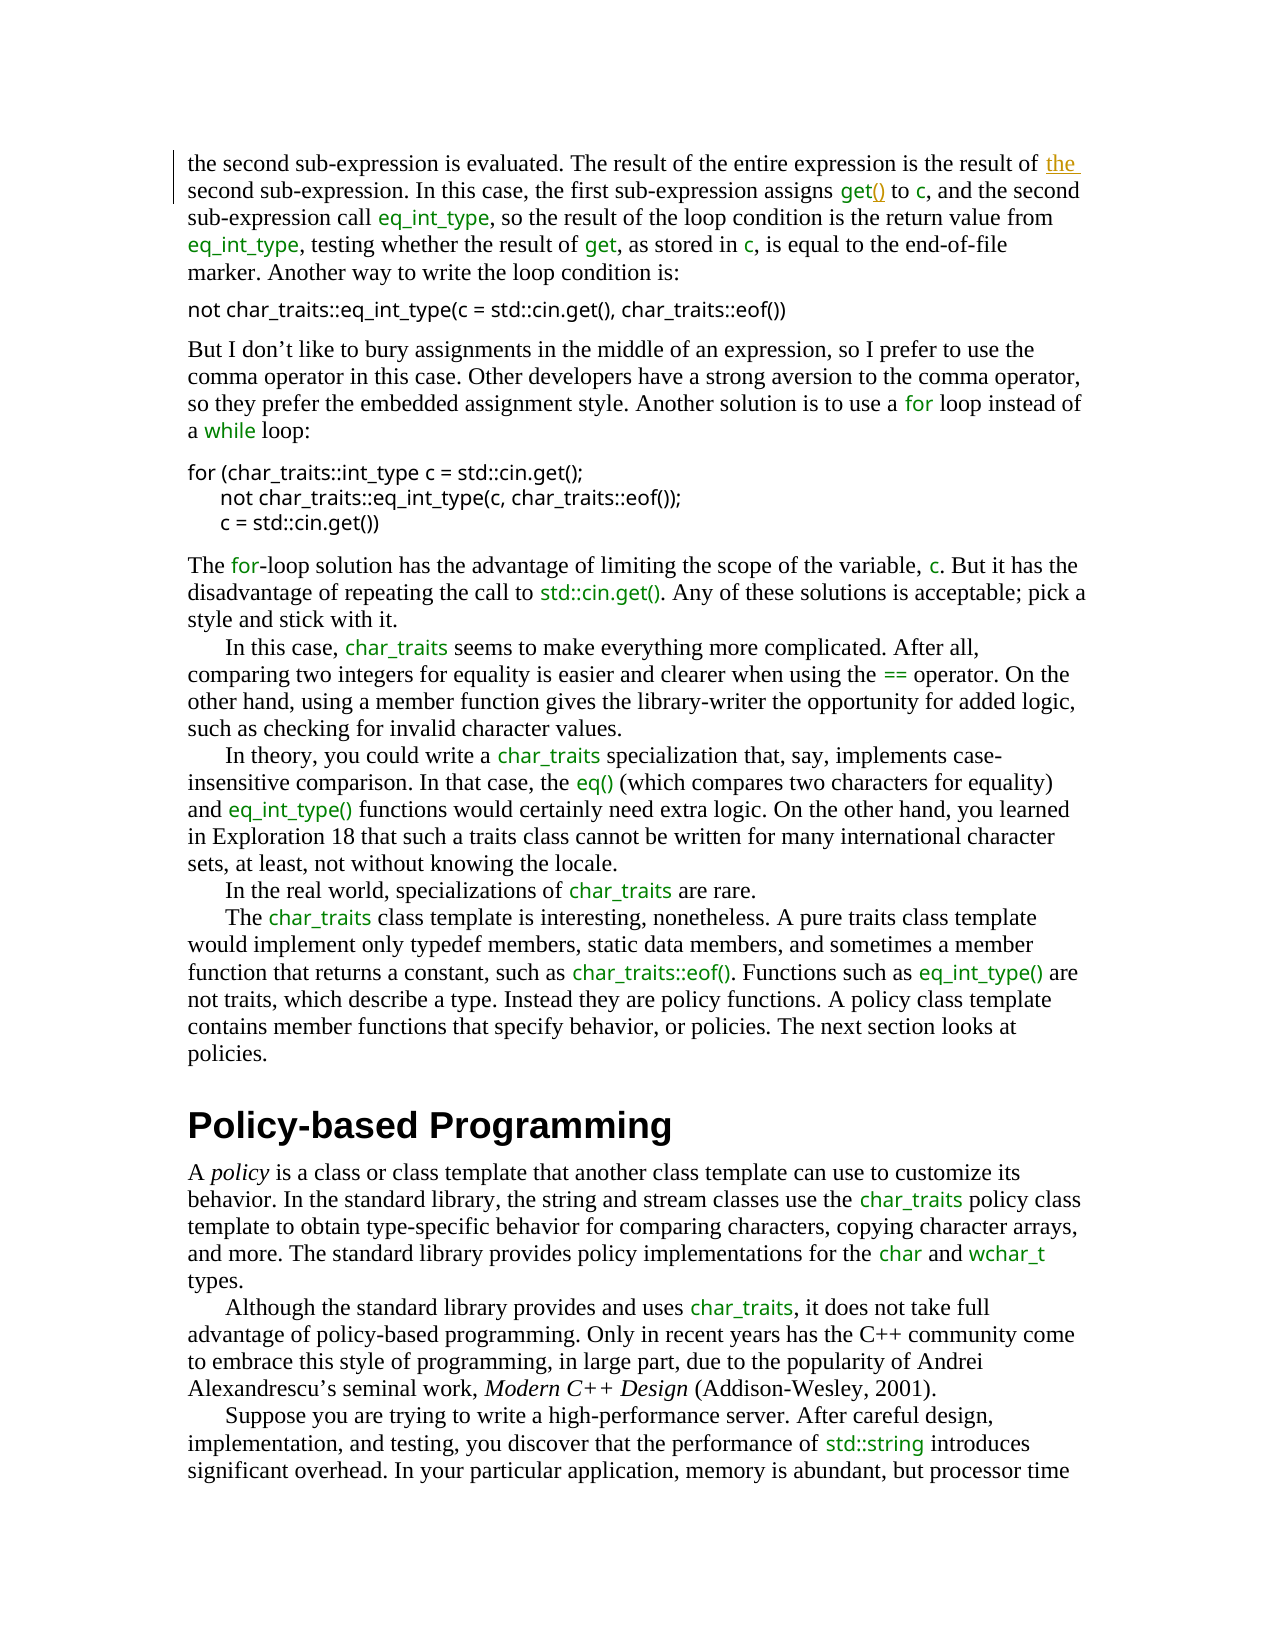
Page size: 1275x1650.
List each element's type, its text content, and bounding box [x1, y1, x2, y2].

text Suppose you are trying to write a high-performance server. After careful design, implementation, and testing, you discover that the performance of std::string introduces significant overhead. In your particular application, memory is abundant, but processor time [187, 1402, 1087, 1483]
text In the real world, specializations of char_traits are rare. [187, 877, 1087, 904]
text Although the standard library provides and uses char_traits, it does not take full advantage of policy-based programming. Only in recent years has the C++ community come to embrace this style of programming, in large part, due to the popularity of Andrei Alexandrescu’s seminal work, Modern C++ Design (Addison-Wesley, 2001). [187, 1294, 1087, 1402]
text not char_traits::eq_int_type(c = std::cin.get(), char_traits::eof()) [187, 298, 1072, 323]
text not char_traits::eq_int_type(c, char_traits::eof()); [187, 485, 1072, 510]
subtitle Policy-based Programming [187, 1104, 1087, 1146]
text The for-loop solution has the advantage of limiting the scope of the variable, c. But it has the disadvantage of repeating the call to std::cin.get(). Any of these solutions is acceptable; pick a style and stick with it. [187, 552, 1087, 633]
text c = std::cin.get()) [187, 510, 1072, 535]
text In this case, char_traits seems to make everything more complicated. After all, comparing two integers for equality is easier and clearer when using the == operator. On the other hand, using a member function gives the library-writer the opportunity for added logic, such as checking for invalid character values. [187, 633, 1087, 742]
text the second sub-expression is evaluated. The result of the entire expression is the result of the second sub-expression. In this case, the first sub-expression assigns get() to c, and the second sub-expression call eq_int_type, so the result of the loop condition is the return value from eq_int_type, testing whether the result of get, as stored in c, is equal to the end-of-file marker. Another way to write the loop condition is: [187, 150, 1087, 285]
text In theory, you could write a char_traits specialization that, say, implements case-insensitive comparison. In that case, the eq() (which compares two characters for equality) and eq_int_type() functions would certainly need extra logic. On the other hand, you learned in Exploration 18 that such a traits class cannot be written for many international character sets, at least, not without knowing the locale. [187, 742, 1087, 877]
text The char_traits class template is interesting, nonetheless. A pure traits class template would implement only typedef members, static data members, and sometimes a member function that returns a constant, such as char_traits::eof(). Functions such as eq_int_type() are not traits, which describe a type. Instead they are policy functions. A policy class template contains member functions that specify behavior, or policies. The next section looks at policies. [187, 904, 1087, 1067]
text A policy is a class or class template that another class template can use to customize its behavior. In the standard library, the string and stream classes use the char_traits policy class template to obtain type-specific behavior for comparing characters, copying character arrays, and more. The standard library provides policy implementations for the char and wchar_t types. [187, 1158, 1087, 1294]
text But I don’t like to bury assignments in the middle of an expression, so I prefer to use the comma operator in this case. Other developers have a strong aversion to the comma operator, so they prefer the embedded assignment style. Another solution is to use a for loop instead of a while loop: [187, 335, 1087, 444]
text for (char_traits::int_type c = std::cin.get(); [187, 460, 1072, 485]
